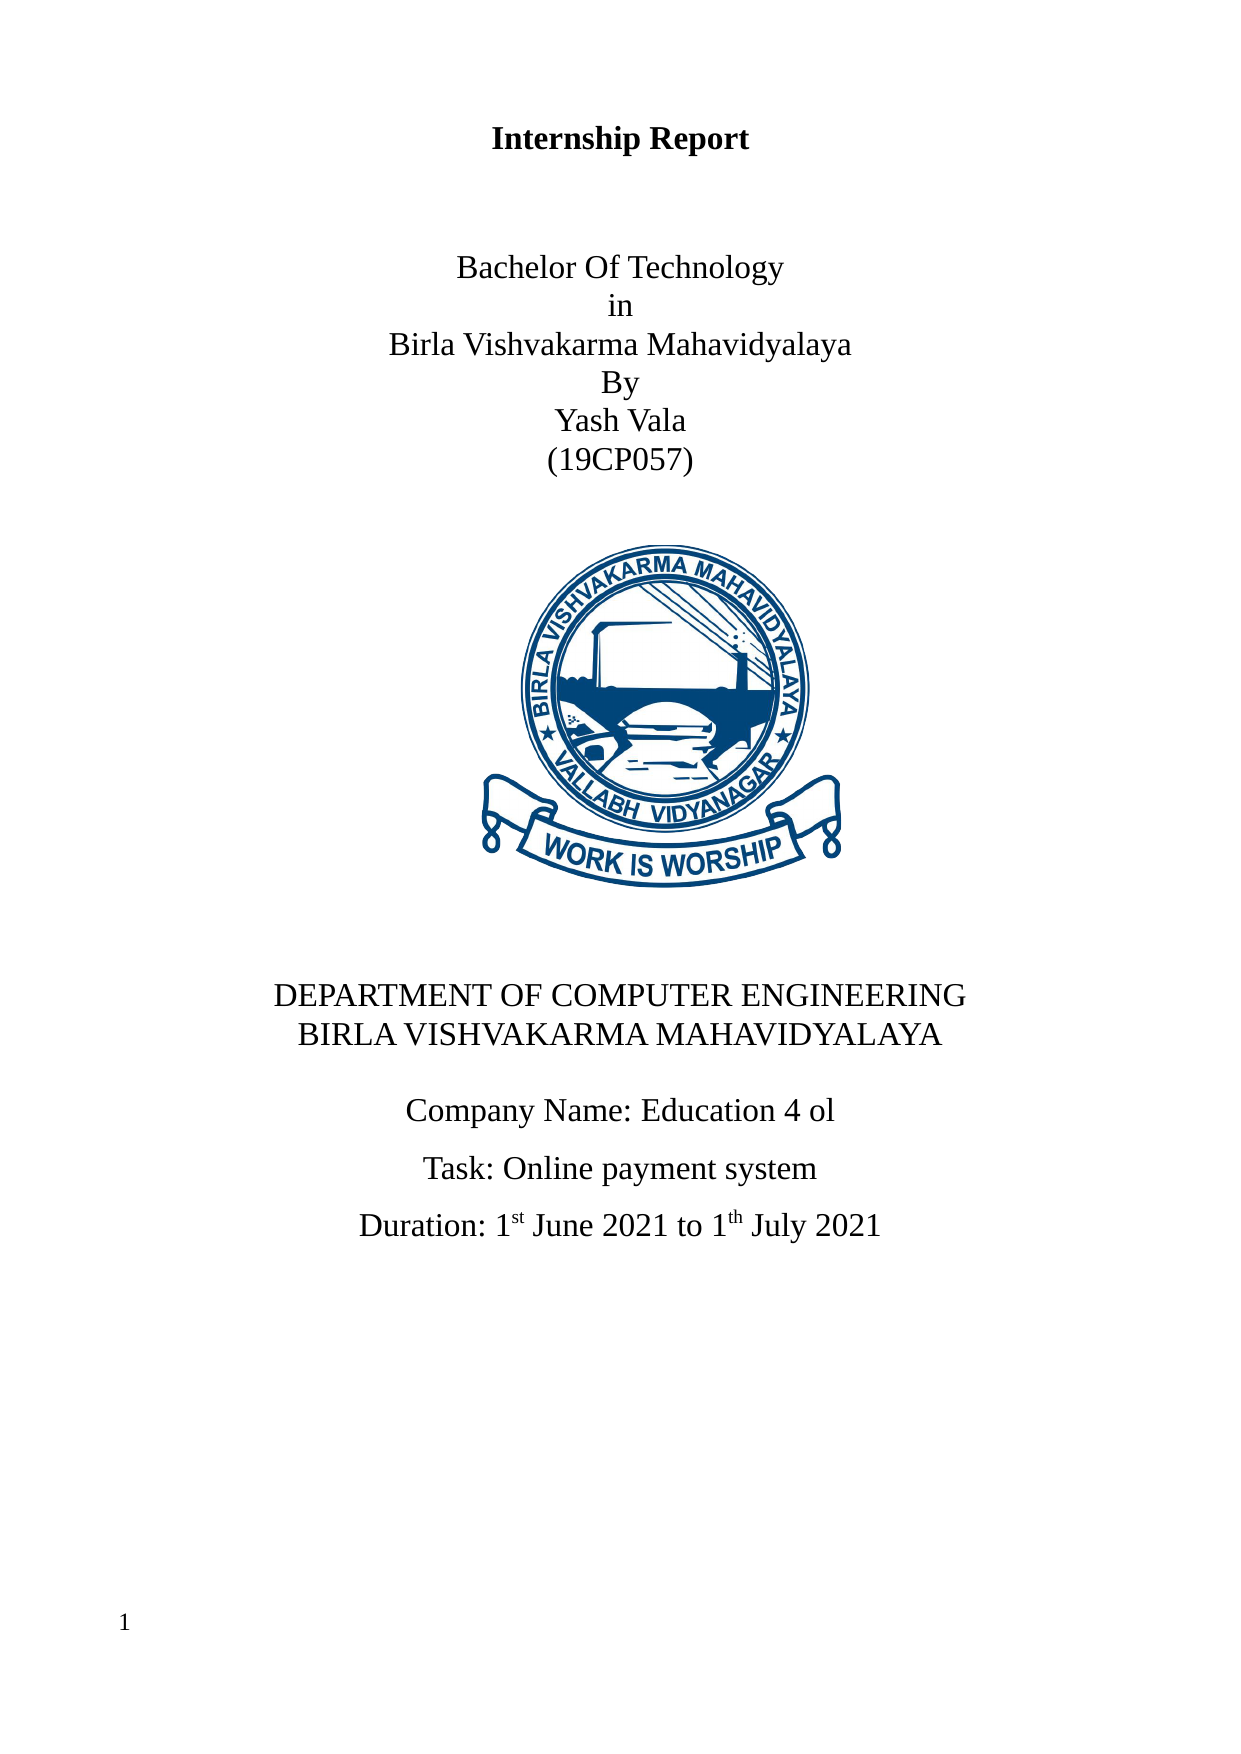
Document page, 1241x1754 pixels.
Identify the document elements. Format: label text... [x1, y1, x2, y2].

text BIRLA VISHVAKARMA MAHAVIDYALAYA [118, 1014, 1122, 1052]
text (19CP057) [118, 439, 1122, 477]
text Task: Online payment system [118, 1148, 1122, 1186]
picture [481, 545, 842, 888]
text Company Name: Education 4 ol [118, 1091, 1122, 1129]
text Internship Report [118, 118, 1122, 156]
text Duration: 1st June 2021 to 1th July 2021 [118, 1206, 1122, 1244]
text DEPARTMENT OF COMPUTER ENGINEERING [118, 976, 1122, 1014]
text in [118, 286, 1122, 324]
text By [118, 362, 1122, 401]
text Yash Vala [118, 401, 1122, 439]
text Bachelor Of Technology [118, 247, 1122, 286]
text Birla Vishvakarma Mahavidyalaya [118, 324, 1122, 362]
